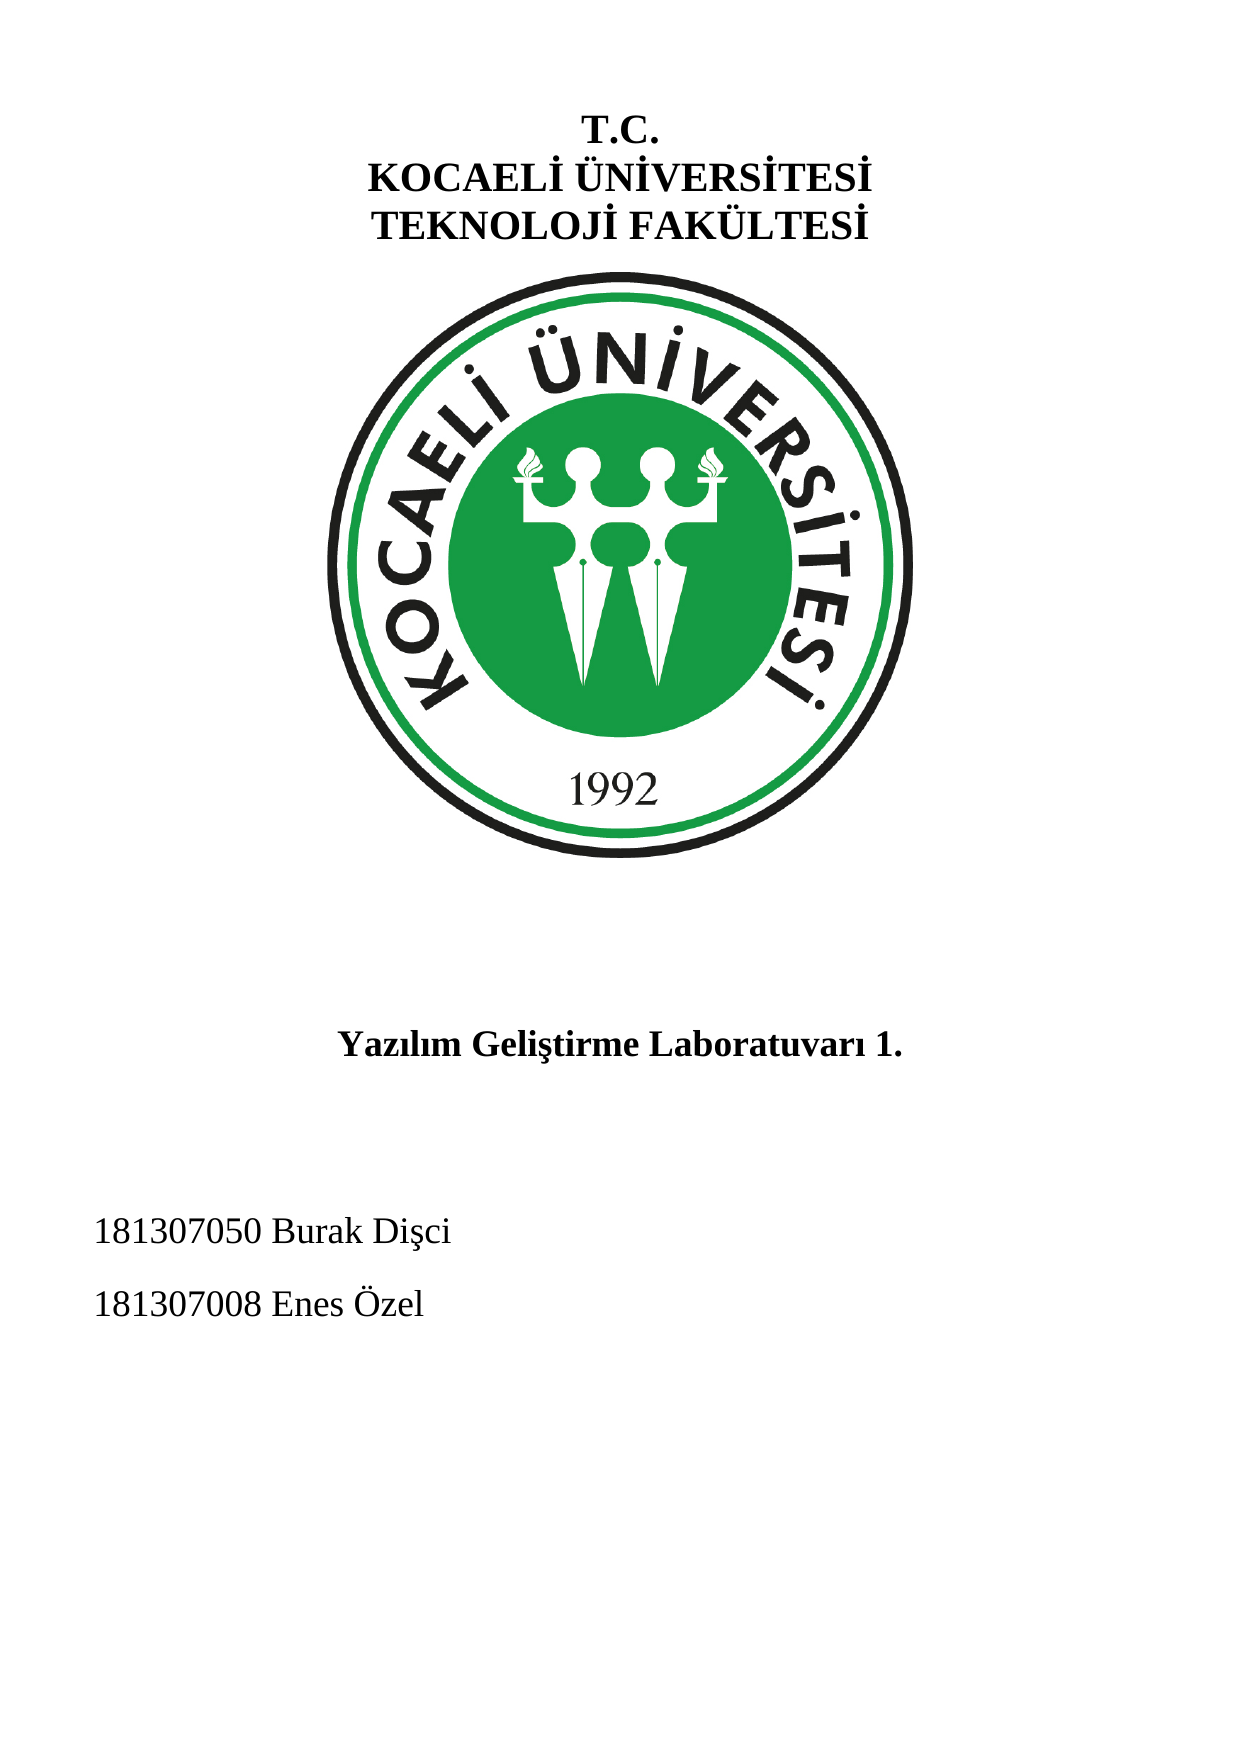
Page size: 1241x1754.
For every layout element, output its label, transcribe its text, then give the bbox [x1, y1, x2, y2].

title 181307008 Enes Özel [93, 1281, 1147, 1324]
text TEKNOLOJİ FAKÜLTESİ [93, 200, 1147, 248]
text KOCAELİ ÜNİVERSİTESİ [93, 152, 1147, 200]
text Yazılım Geliştirme Laboratuvarı 1. [93, 1021, 1147, 1064]
title 181307050 Burak Dişci [93, 1209, 1147, 1252]
picture [327, 272, 913, 858]
text T.C. [93, 104, 1147, 152]
